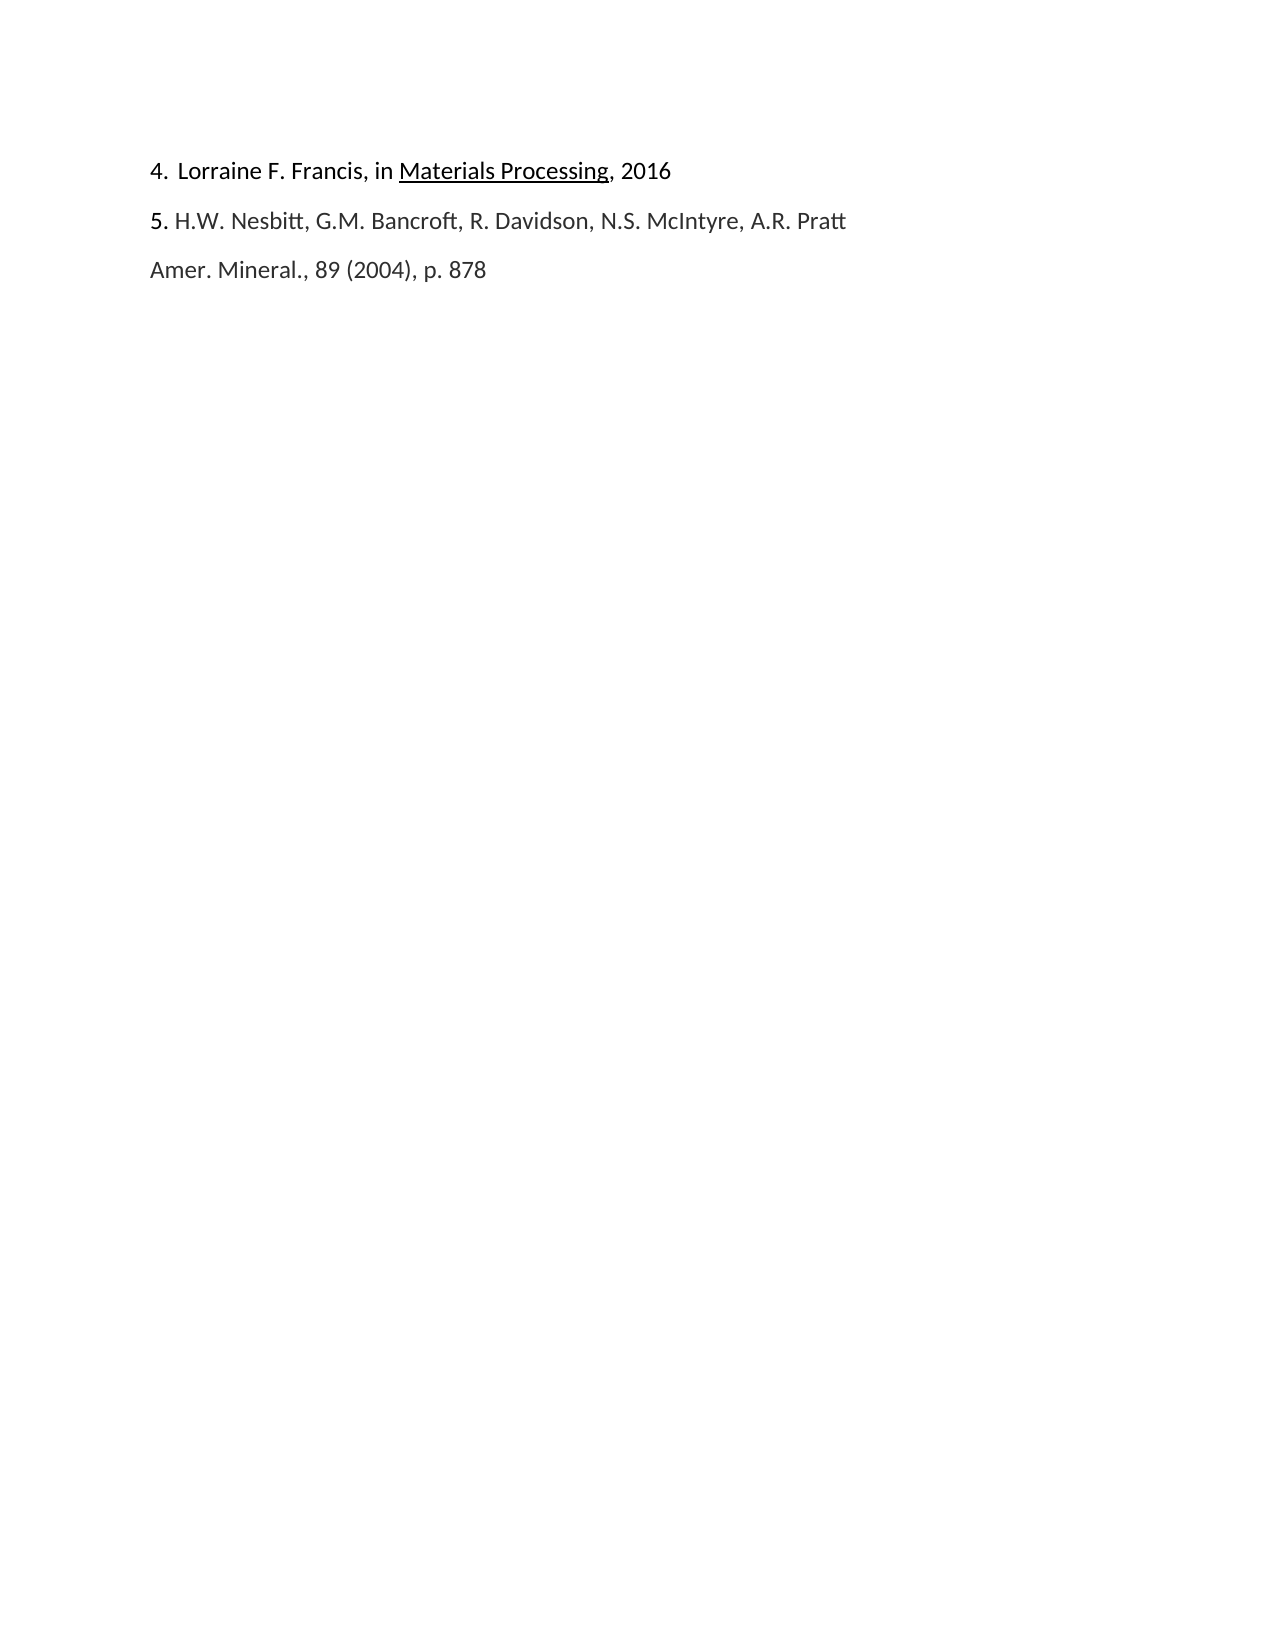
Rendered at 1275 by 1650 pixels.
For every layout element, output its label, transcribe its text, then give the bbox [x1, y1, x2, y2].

text Amer. Mineral., 89 (2004), p. 878 [150, 254, 1125, 285]
text 5. H.W. Nesbitt, G.M. Bancroft, R. Davidson, N.S. McIntyre, A.R. Pratt [150, 205, 1125, 236]
text 4. Lorraine F. Francis, in Materials Processing, 2016 [150, 150, 1125, 186]
